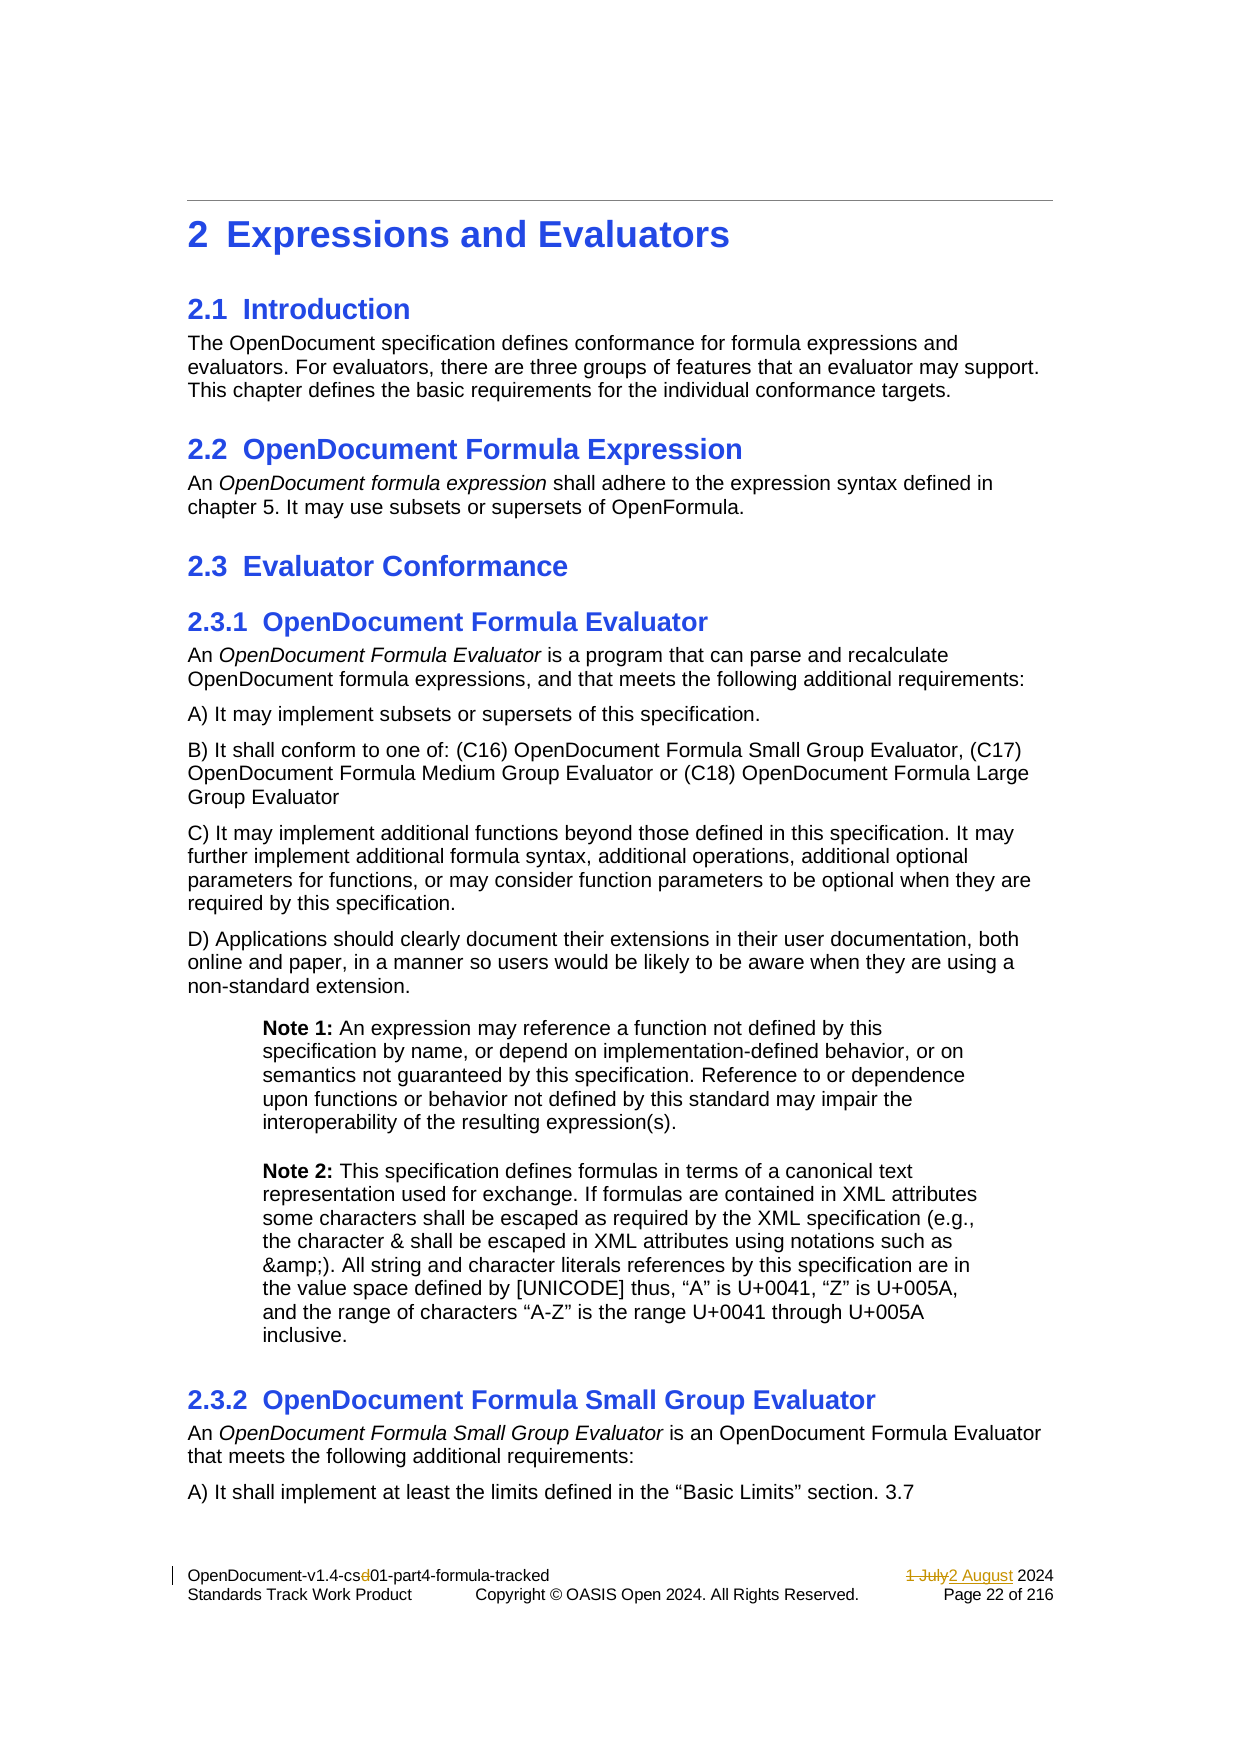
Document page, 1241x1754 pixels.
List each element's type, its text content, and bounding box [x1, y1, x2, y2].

subtitle Evaluator Conformance [187, 550, 1053, 582]
subtitle Introduction [187, 293, 1053, 326]
list Applications should clearly document their extensions in their user documentation, both online and paper, in a manner so users would be likely to be aware when they are using a non-standard extension. [187, 927, 1053, 998]
list It shall conform to one of: (C16) OpenDocument Formula Small Group Evaluator, (C17) OpenDocument Formula Medium Group Evaluator or (C18) OpenDocument Formula Large Group Evaluator [187, 738, 1053, 809]
text Note 2: This specification defines formulas in terms of a canonical text representation used for exchange. If formulas are contained in XML attributes some characters shall be escaped as required by the XML specification (e.g., the character & shall be escaped in XML attributes using notations such as &amp;). All string and character literals references by this specification are in the value space defined by [UNICODE] thus, “A” is U+0041, “Z” is U+005A, and the range of characters “A-Z” is the range U+0041 through U+005A inclusive. [262, 1159, 978, 1347]
text An OpenDocument Formula Small Group Evaluator is an OpenDocument Formula Evaluator that meets the following additional requirements: [187, 1421, 1053, 1468]
subtitle OpenDocument Formula Expression [187, 433, 1053, 466]
list It may implement subsets or supersets of this specification. [187, 703, 1053, 726]
list It shall implement at least the limits defined in the “Basic Limits” section. 3.7 [187, 1480, 1053, 1504]
subtitle OpenDocument Formula Evaluator [187, 607, 1053, 637]
text The OpenDocument specification defines conformance for formula expressions and evaluators. For evaluators, there are three groups of features that an evaluator may support. This chapter defines the basic requirements for the individual conformance targets. [187, 332, 1053, 402]
list It may implement additional functions beyond those defined in this specification. It may further implement additional formula syntax, additional operations, additional optional parameters for functions, or may consider function parameters to be optional when they are required by this specification. [187, 821, 1053, 915]
text An OpenDocument formula expression shall adhere to the expression syntax defined in chapter 5. It may use subsets or supersets of OpenFormula. [187, 472, 1053, 519]
subtitle OpenDocument Formula Small Group Evaluator [187, 1385, 1053, 1415]
text An OpenDocument Formula Evaluator is a program that can parse and recalculate OpenDocument formula expressions, and that meets the following additional requirements: [187, 643, 1053, 691]
subtitle Expressions and Evaluators [187, 201, 1053, 256]
text Note 1: An expression may reference a function not defined by this specification by name, or depend on implementation-defined behavior, or on semantics not guaranteed by this specification. Reference to or dependence upon functions or behavior not defined by this standard may impair the interoperability of the resulting expression(s). [262, 1016, 978, 1134]
